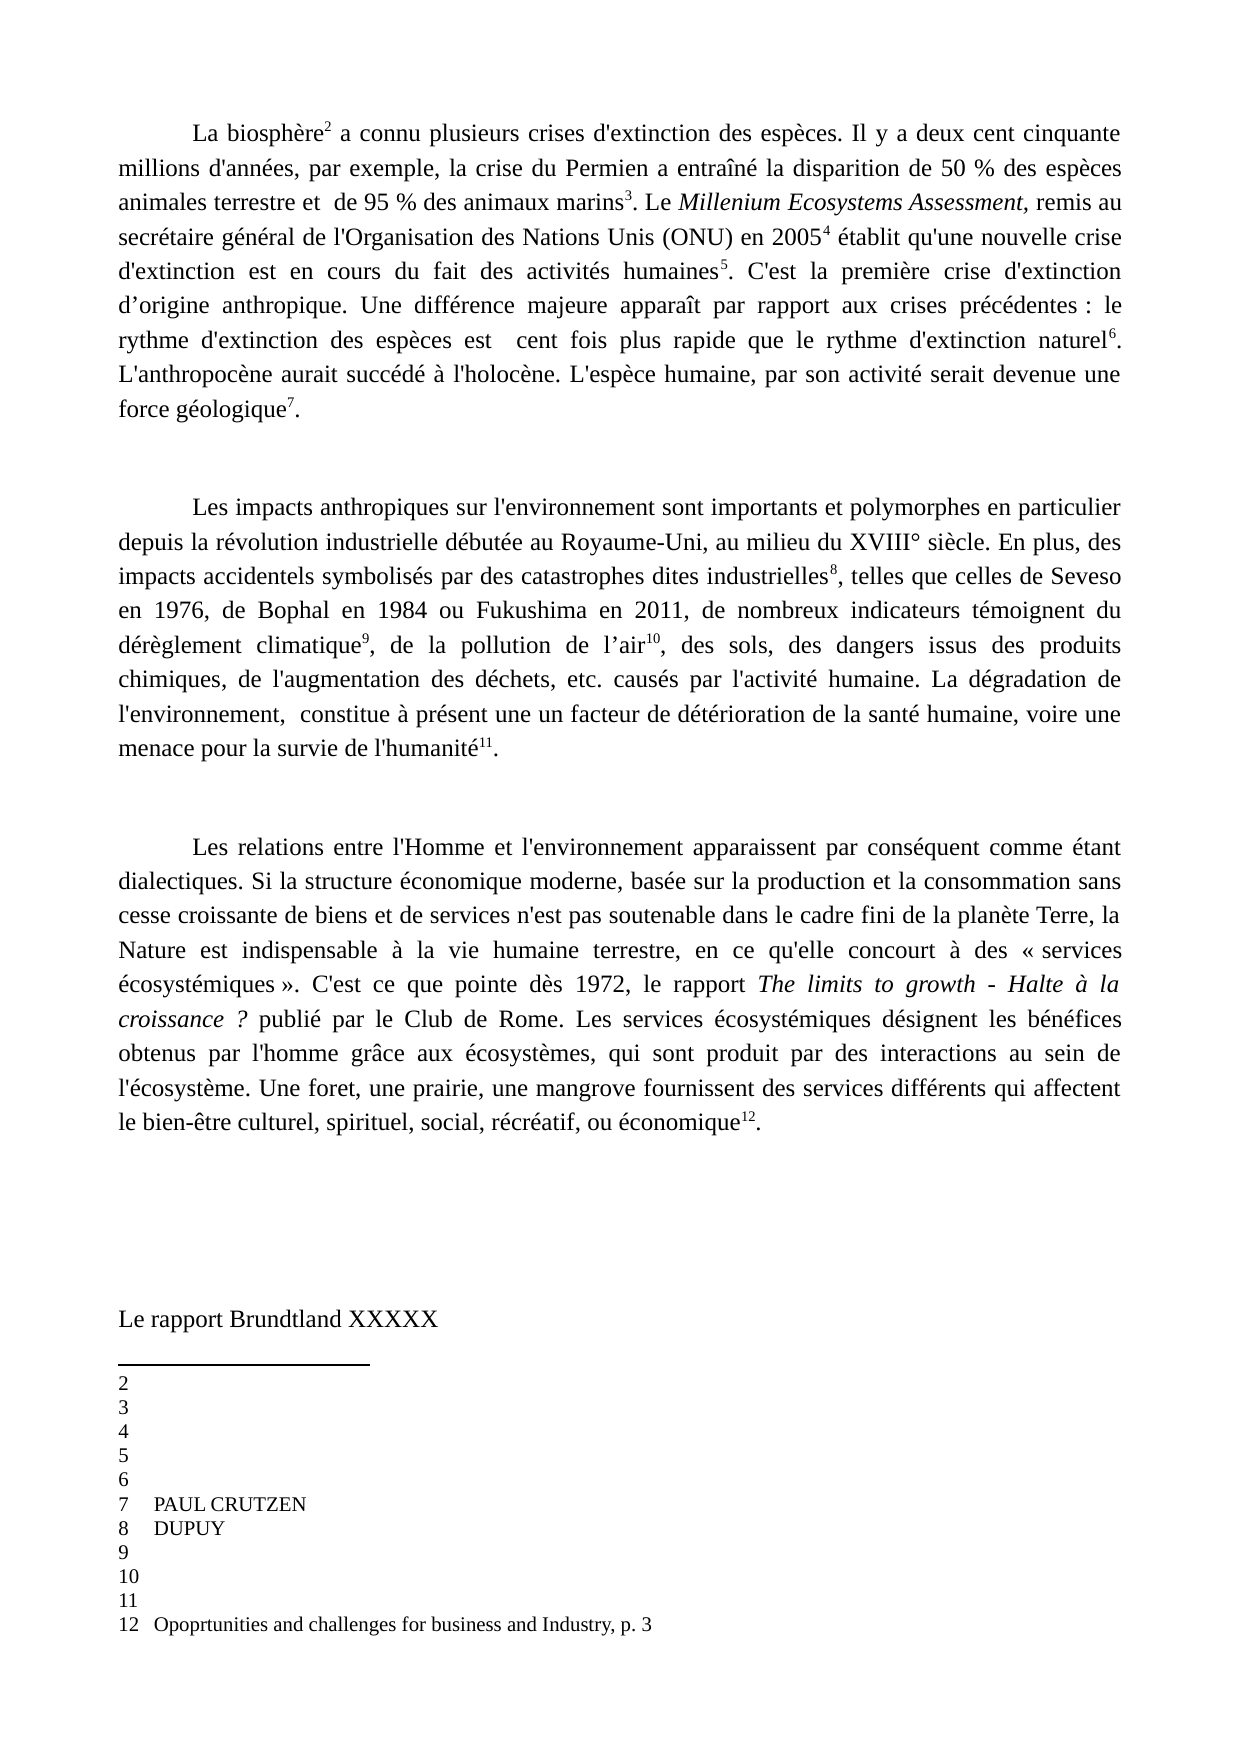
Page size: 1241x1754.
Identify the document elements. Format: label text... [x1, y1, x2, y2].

text Les relations entre l'Homme et l'environnement apparaissent par conséquent comme étant dialectiques. Si la structure économique moderne, basée sur la production et la consommation sans cesse croissante de biens et de services n'est pas soutenable dans le cadre fini de la planète Terre, la Nature est indispensable à la vie humaine terrestre, en ce qu'elle concourt à des « services écosystémiques ». C'est ce que pointe dès 1972, le rapport The limits to growth - Halte à la croissance ? publié par le Club de Rome. Les services écosystémiques désignent les bénéfices obtenus par l'homme grâce aux écosystèmes, qui sont produit par des interactions au sein de l'écosystème. Une foret, une prairie, une mangrove fournissent des services différents qui affectent le bien-être culturel, spirituel, social, récréatif, ou économique. [118, 832, 1122, 1136]
text Opoprtunities and challenges for business and Industry, p. 3 [118, 1612, 1122, 1636]
text PAUL CRUTZEN [118, 1491, 1122, 1516]
text Le rapport Brundtland XXXXX [118, 1304, 1122, 1332]
text La biosphère a connu plusieurs crises d'extinction des espèces. Il y a deux cent cinquante millions d'années, par exemple, la crise du Permien a entraîné la disparition de 50 % des espèces animales terrestre et de 95 % des animaux marins. Le Millenium Ecosystems Assessment, remis au secrétaire général de l'Organisation des Nations Unis (ONU) en 2005 établit qu'une nouvelle crise d'extinction est en cours du fait des activités humaines. C'est la première crise d'extinction d’origine anthropique. Une différence majeure apparaît par rapport aux crises précédentes : le rythme d'extinction des espèces est cent fois plus rapide que le rythme d'extinction naturel. L'anthropocène aurait succédé à l'holocène. L'espèce humaine, par son activité serait devenue une force géologique. [118, 118, 1122, 423]
text Les impacts anthropiques sur l'environnement sont importants et polymorphes en particulier depuis la révolution industrielle débutée au Royaume-Uni, au milieu du XVIII° siècle. En plus, des impacts accidentels symbolisés par des catastrophes dites industrielles, telles que celles de Seveso en 1976, de Bophal en 1984 ou Fukushima en 2011, de nombreux indicateurs témoignent du dérèglement climatique, de la pollution de l’air, des sols, des dangers issus des produits chimiques, de l'augmentation des déchets, etc. causés par l'activité humaine. La dégradation de l'environnement, constitue à présent une un facteur de détérioration de la santé humaine, voire une menace pour la survie de l'humanité. [118, 492, 1122, 762]
text DUPUY [118, 1516, 1122, 1539]
